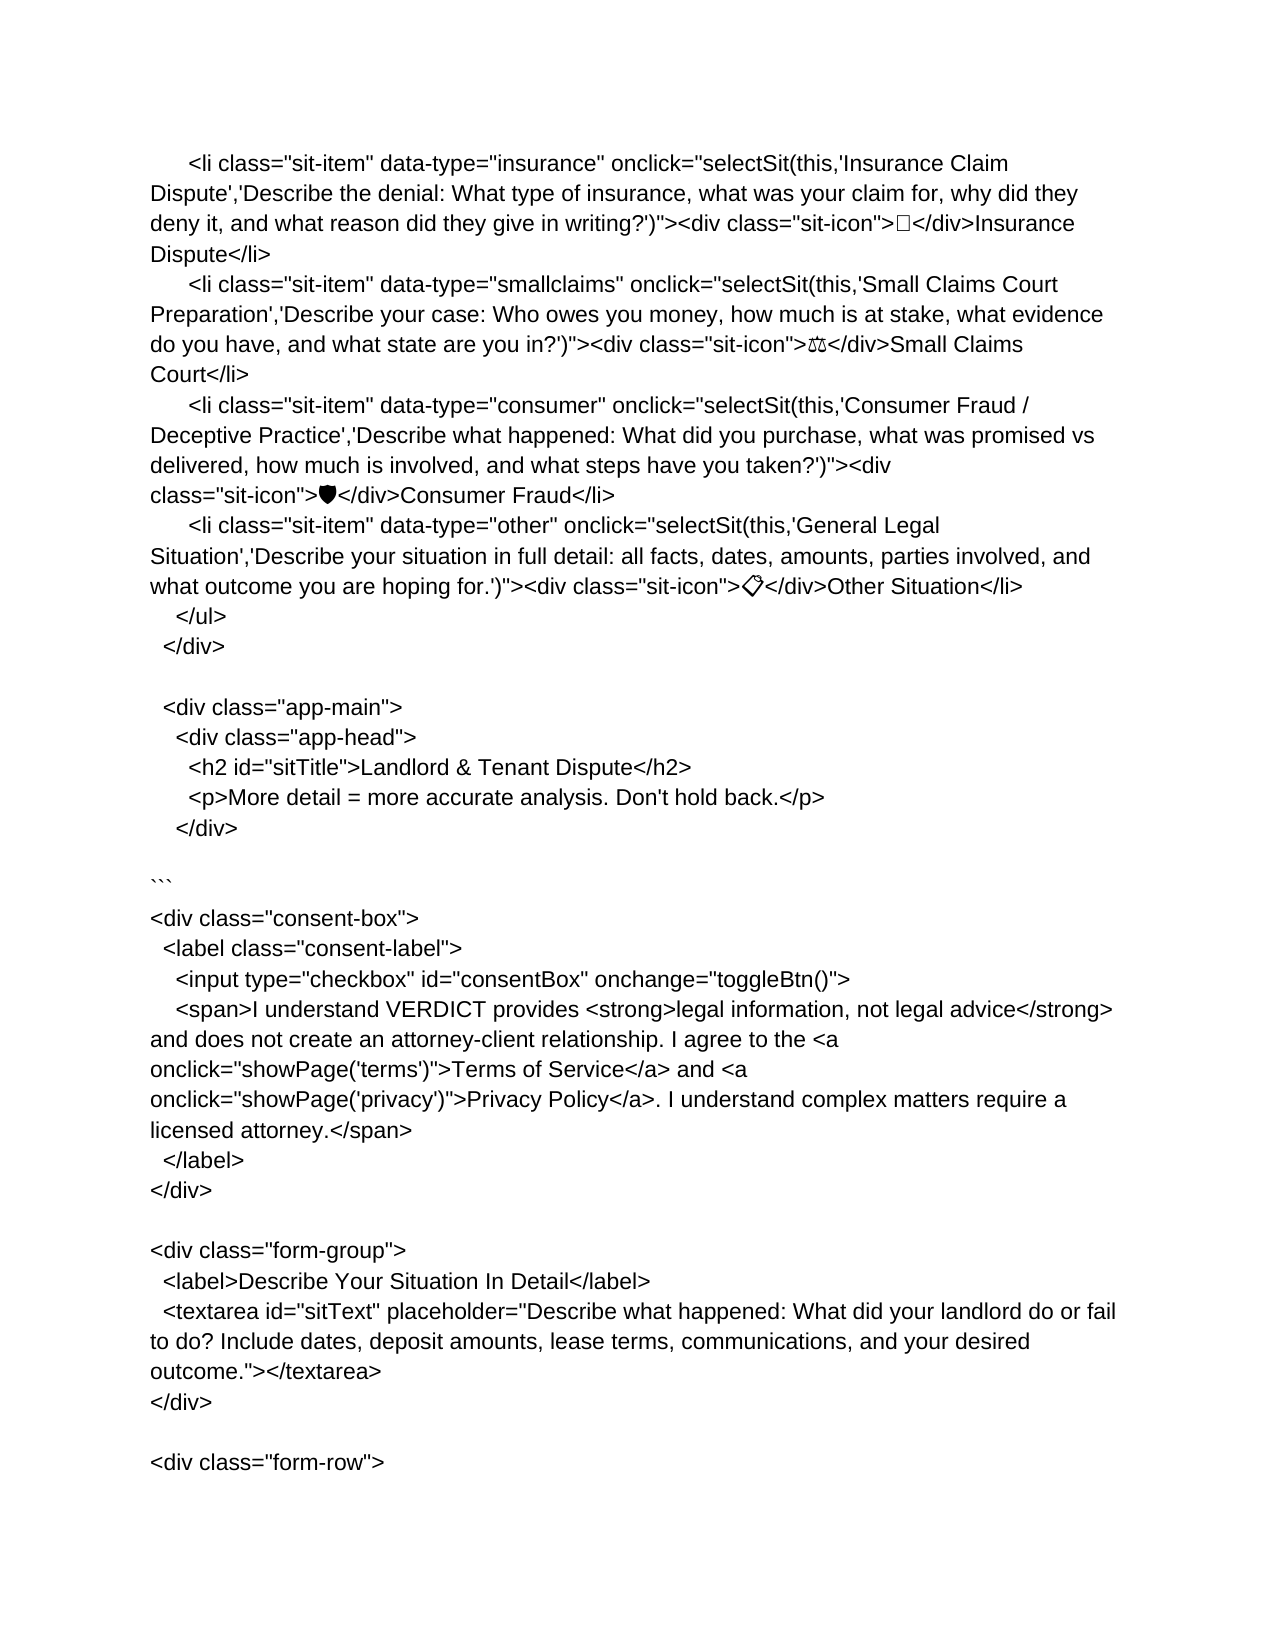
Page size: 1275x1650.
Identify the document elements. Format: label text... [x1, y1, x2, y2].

text </div> [150, 1177, 1125, 1203]
text ``` [150, 875, 1125, 901]
text <h2 id="sitTitle">Landlord & Tenant Dispute</h2> [150, 754, 1125, 781]
text <span>I understand VERDICT provides <strong>legal information, not legal advice</strong> and does not create an attorney-client relationship. I agree to the <a onclick="showPage('terms')">Terms of Service</a> and <a onclick="showPage('privacy')">Privacy Policy</a>. I understand complex matters require a licensed attorney.</span> [150, 996, 1125, 1143]
text <p>More detail = more accurate analysis. Don't hold back.</p> [150, 784, 1125, 811]
text <div class="app-head"> [150, 724, 1125, 750]
text <div class="app-main"> [150, 694, 1125, 720]
text <div class="consent-box"> [150, 905, 1125, 932]
text <div class="form-row"> [150, 1449, 1125, 1475]
text <textarea id="sitText" placeholder="Describe what happened: What did your landlord do or fail to do? Include dates, deposit amounts, lease terms, communications, and your desired outcome."></textarea> [150, 1298, 1125, 1385]
text </ul> [150, 603, 1125, 629]
text <li class="sit-item" data-type="consumer" onclick="selectSit(this,'Consumer Fraud / Deceptive Practice','Describe what happened: What did you purchase, what was promised vs delivered, how much is involved, and what steps have you taken?')"><div class="sit-icon">🛡️</div>Consumer Fraud</li> [150, 392, 1125, 509]
text <label>Describe Your Situation In Detail</label> [150, 1268, 1125, 1294]
text </div> [150, 633, 1125, 660]
text <li class="sit-item" data-type="insurance" onclick="selectSit(this,'Insurance Claim Dispute','Describe the denial: What type of insurance, what was your claim for, why did they deny it, and what reason did they give in writing?')"><div class="sit-icon">🏥</div>Insurance Dispute</li> [150, 150, 1125, 267]
text <li class="sit-item" data-type="other" onclick="selectSit(this,'General Legal Situation','Describe your situation in full detail: all facts, dates, amounts, parties involved, and what outcome you are hoping for.')"><div class="sit-icon">📋</div>Other Situation</li> [150, 512, 1125, 599]
text </div> [150, 814, 1125, 841]
text <div class="form-group"> [150, 1237, 1125, 1264]
text </div> [150, 1388, 1125, 1415]
text <label class="consent-label"> [150, 935, 1125, 962]
text <input type="checkbox" id="consentBox" onchange="toggleBtn()"> [150, 966, 1125, 992]
text <li class="sit-item" data-type="smallclaims" onclick="selectSit(this,'Small Claims Court Preparation','Describe your case: Who owes you money, how much is at stake, what evidence do you have, and what state are you in?')"><div class="sit-icon">⚖️</div>Small Claims Court</li> [150, 271, 1125, 388]
text </label> [150, 1147, 1125, 1173]
